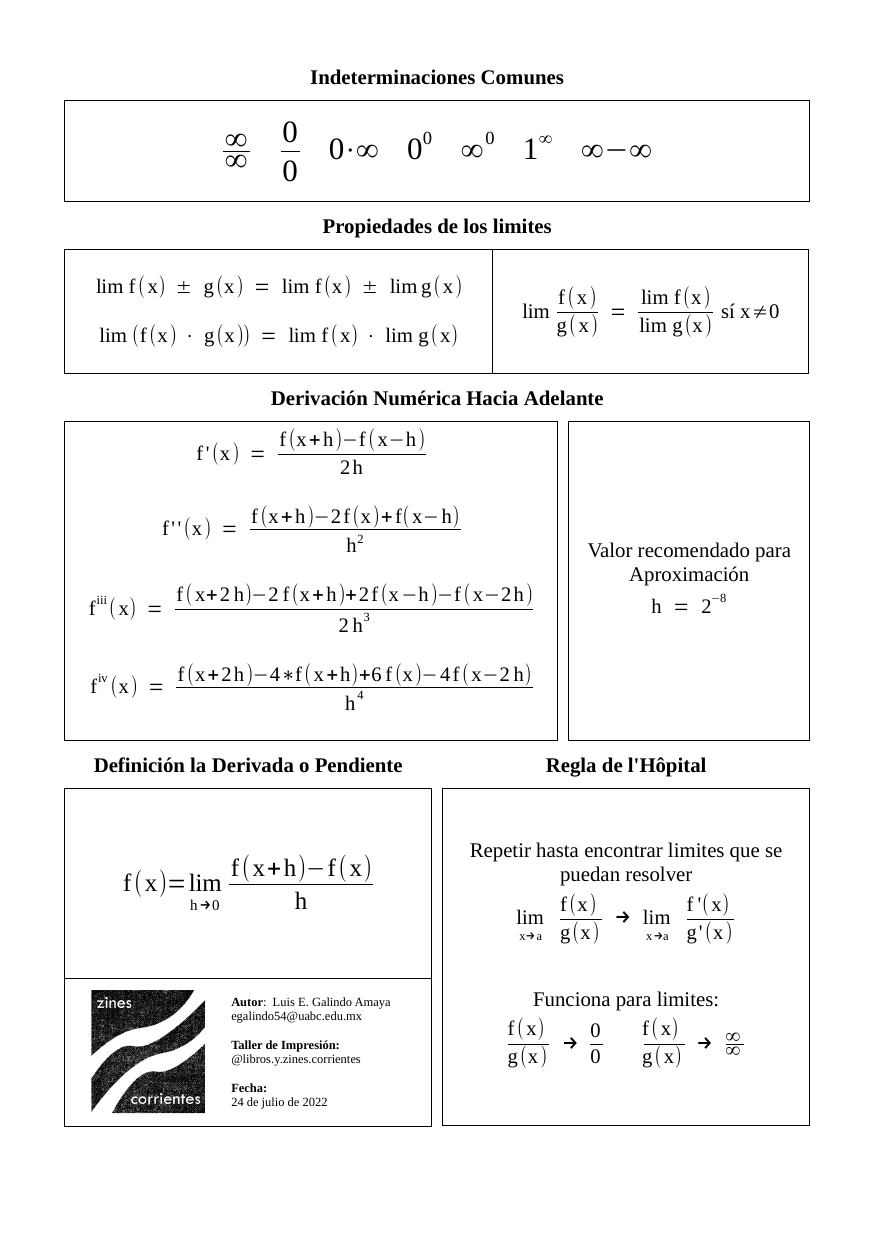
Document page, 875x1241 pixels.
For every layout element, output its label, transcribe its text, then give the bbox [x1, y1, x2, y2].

table_header Regla de l'Hôpital [437, 747, 815, 782]
table_header [65, 250, 492, 373]
table_cell [59, 415, 563, 747]
table_header [65, 101, 809, 201]
table_header [65, 789, 431, 977]
table_cell [59, 244, 815, 380]
table_header Valor recomendado para Aproximación [569, 422, 809, 740]
table_header Indeterminaciones Comunes [59, 59, 815, 94]
table_cell [563, 415, 815, 747]
table_header Definición la Derivada o Pendiente [59, 747, 437, 782]
table_cell [437, 782, 815, 1132]
table_header Repetir hasta encontrar limites que se puedan resolver Funciona para limites: [443, 789, 809, 1125]
table_cell [59, 782, 437, 1132]
table_header Derivación Numérica Hacia Adelante [59, 380, 815, 415]
picture [90, 990, 206, 1114]
table_cell [59, 95, 815, 208]
table_header Propiedades de los limites [59, 208, 815, 243]
table_header [65, 422, 557, 740]
table_header [493, 250, 808, 373]
table_header Autor: Luis E. Galindo Amaya egalindo54@uabc.edu.mx Taller de Impresión: @libros.y.zines.corrientes Fecha: 24 de julio de 2022 [225, 984, 426, 1120]
table_header [71, 984, 225, 1120]
table_cell [65, 979, 431, 1126]
